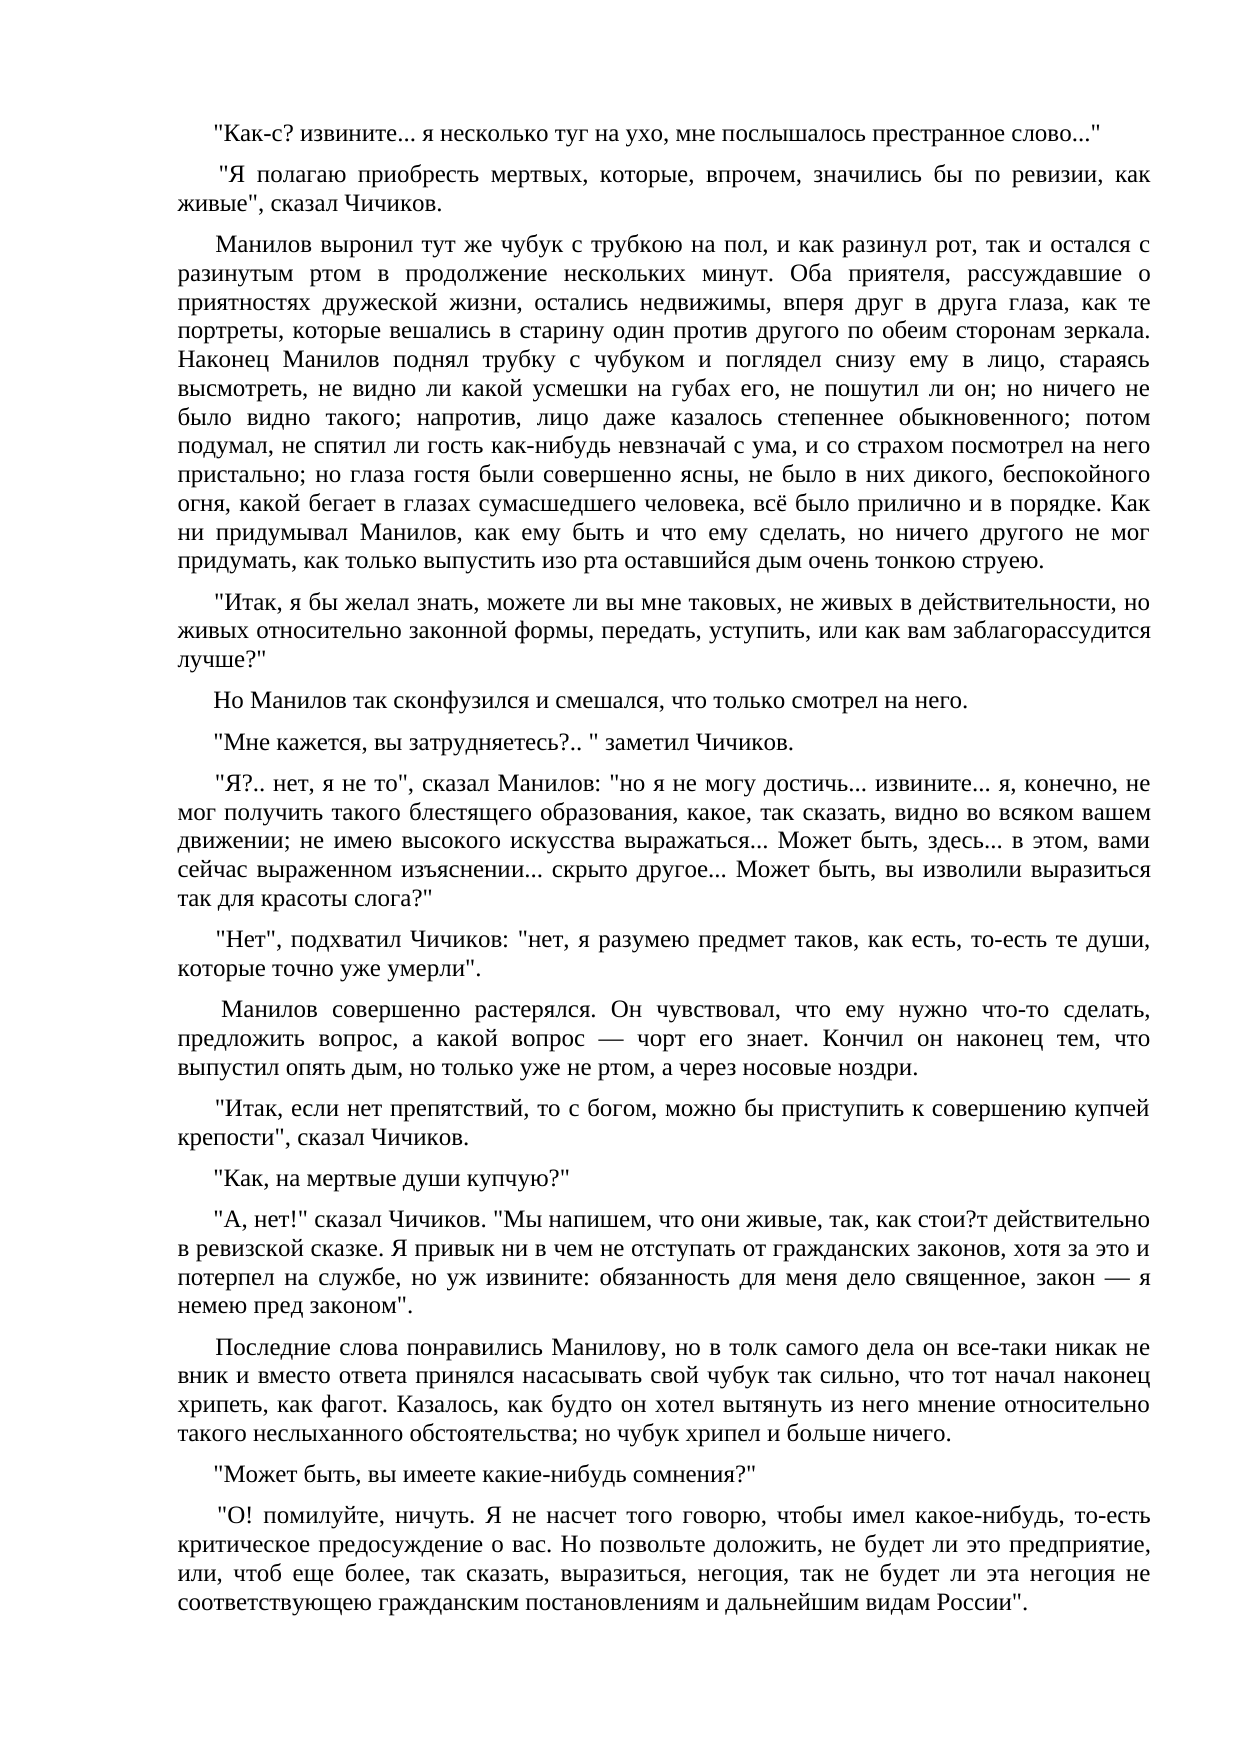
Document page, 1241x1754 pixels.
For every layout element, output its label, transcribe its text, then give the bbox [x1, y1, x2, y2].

text "Как-с? извините... я несколько туг на ухо, мне послышалось престранное слово..." [177, 118, 1152, 147]
text Манилов выронил тут же чубук с трубкою на пол, и как разинул рот, так и остался с разинутым ртом в продолжение нескольких минут. Оба приятеля, рассуждавшие о приятностях дружеской жизни, остались недвижимы, вперя друг в друга глаза, как те портреты, которые вешались в старину один против другого по обеим сторонам зеркала. Наконец Манилов поднял трубку с чубуком и поглядел снизу ему в лицо, стараясь высмотреть, не видно ли какой усмешки на губах его, не пошутил ли он; но ничего не было видно такого; напротив, лицо даже казалось степеннее обыкновенного; потом подумал, не спятил ли гость как-нибудь невзначай с ума, и со страхом посмотрел на него пристально; но глаза гостя были совершенно ясны, не было в них дикого, беспокойного огня, какой бегает в глазах сумасшедшего человека, всё было прилично и в порядке. Как ни придумывал Манилов, как ему быть и что ему сделать, но ничего другого не мог придумать, как только выпустить изо рта оставшийся дым очень тонкою струею. [177, 229, 1152, 574]
text "Я полагаю приобресть мертвых, которые, впрочем, значились бы по ревизии, как живые", сказал Чичиков. [177, 159, 1152, 217]
text "Мне кажется, вы затрудняетесь?.. " заметил Чичиков. [177, 727, 1152, 756]
text "Итак, если нет препятствий, то с богом, можно бы приступить к совершению купчей крепости", сказал Чичиков. [177, 1093, 1152, 1151]
text "Итак, я бы желал знать, можете ли вы мне таковых, не живых в действительности, но живых относительно законной формы, передать, уступить, или как вам заблагорассудится лучше?" [177, 587, 1152, 673]
text "О! помилуйте, ничуть. Я не насчет того говорю, чтобы имел какое-нибудь, то-есть критическое предосуждение о вас. Но позвольте доложить, не будет ли это предприятие, или, чтоб еще более, так сказать, выразиться, негоция, так не будет ли эта негоция не соответствующею гражданским постановлениям и дальнейшим видам России". [177, 1501, 1152, 1616]
text Последние слова понравились Манилову, но в толк самого дела он все-таки никак не вник и вместо ответа принялся насасывать свой чубук так сильно, что тот начал наконец хрипеть, как фагот. Казалось, как будто он хотел вытянуть из него мнение относительно такого неслыханного обстоятельства; но чубук хрипел и больше ничего. [177, 1332, 1152, 1447]
text Но Манилов так сконфузился и смешался, что только смотрел на него. [177, 686, 1152, 714]
text "Нет", подхватил Чичиков: "нет, я разумею предмет таков, как есть, то-есть те души, которые точно уже умерли". [177, 924, 1152, 982]
text "А, нет!" сказал Чичиков. "Мы напишем, что они живые, так, как стои?т действительно в ревизской сказке. Я привык ни в чем не отступать от гражданских законов, хотя за это и потерпел на службе, но уж извините: обязанность для меня дело священное, закон — я немею пред законом". [177, 1204, 1152, 1319]
text "Я?.. нет, я не то", сказал Манилов: "но я не могу достичь... извините... я, конечно, не мог получить такого блестящего образования, какое, так сказать, видно во всяком вашем движении; не имею высокого искусства выражаться... Может быть, здесь... в этом, вами сейчас выраженном изъяснении... скрыто другое... Может быть, вы изволили выразиться так для красоты слога?" [177, 768, 1152, 912]
text "Может быть, вы имеете какие-нибудь сомнения?" [177, 1459, 1152, 1488]
text Манилов совершенно растерялся. Он чувствовал, что ему нужно что-то сделать, предложить вопрос, а какой вопрос — чорт его знает. Кончил он наконец тем, что выпустил опять дым, но только уже не ртом, а через носовые ноздри. [177, 994, 1152, 1081]
text "Как, на мертвые души купчую?" [177, 1163, 1152, 1192]
